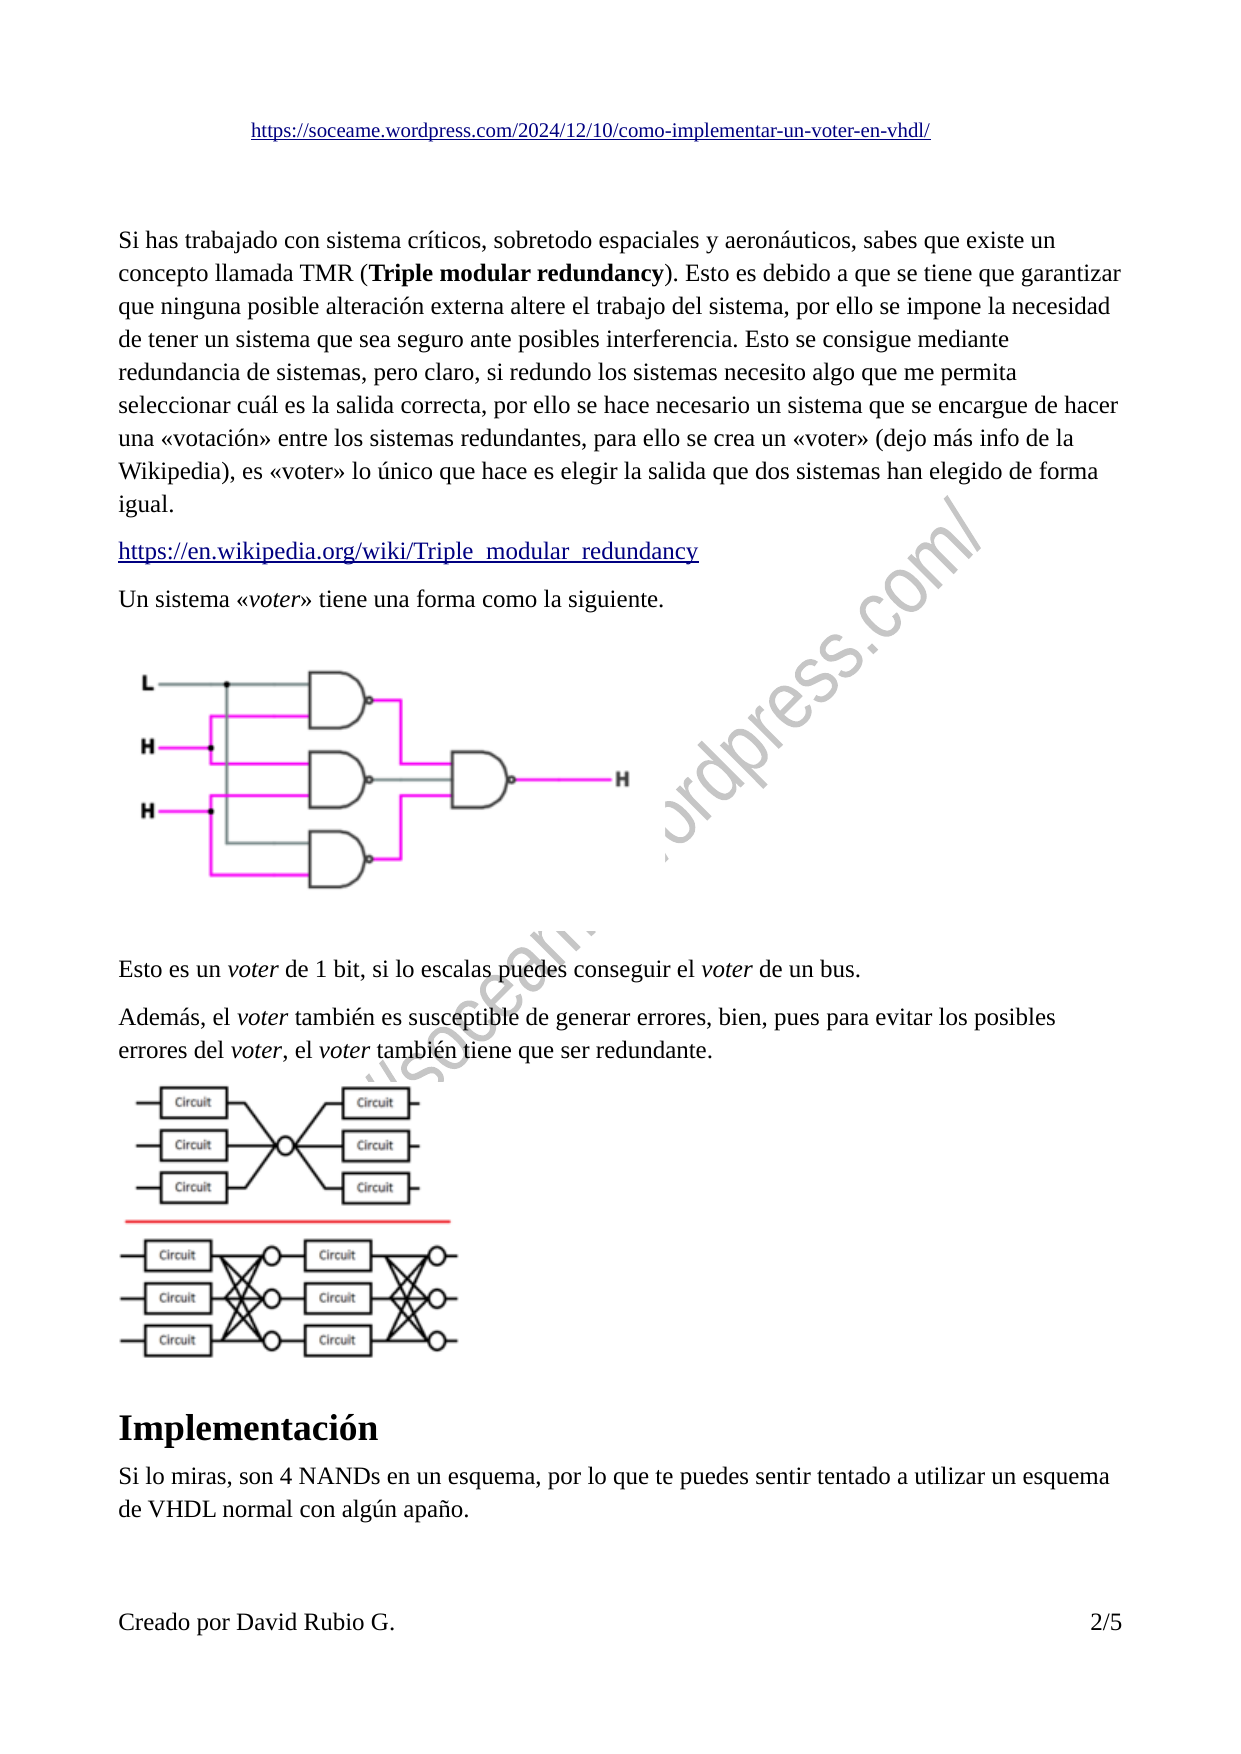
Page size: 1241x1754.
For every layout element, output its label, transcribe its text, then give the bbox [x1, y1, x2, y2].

text Si has trabajado con sistema críticos, sobretodo espaciales y aeronáuticos, sabes que existe un concepto llamada TMR (Triple modular redundancy). Esto es debido a que se tiene que garantizar que ninguna posible alteración externa altere el trabajo del sistema, por ello se impone la necesidad de tener un sistema que sea seguro ante posibles interferencia. Esto se consigue mediante redundancia de sistemas, pero claro, si redundo los sistemas necesito algo que me permita seleccionar cuál es la salida correcta, por ello se hace necesario un sistema que se encargue de hacer una «votación» entre los sistemas redundantes, para ello se crea un «voter» (dejo más info de la Wikipedia), es «voter» lo único que hace es elegir la salida que dos sistemas han elegido de forma igual. [118, 225, 1122, 518]
text Un sistema «voter» tiene una forma como la siguiente. [118, 584, 1122, 613]
text Esto es un voter de 1 bit, si lo escalas puedes conseguir el voter de un bus. [545, 954, 1122, 983]
text Además, el voter también es susceptible de generar errores, bien, pues para evitar los posibles errores del voter, el voter también tiene que ser redundante. [118, 1002, 1122, 1064]
text https://en.wikipedia.org/wiki/Triple_modular_redundancy [118, 536, 930, 565]
text [935, 536, 1122, 565]
text Si lo miras, son 4 NANDs en un esquema, por lo que te puedes sentir tentado a utilizar un esquema de VHDL normal con algún apaño. [118, 1461, 1122, 1523]
subtitle Implementación [118, 1406, 1122, 1449]
text Esto es un voter de 1 bit, si lo escalas puedes conseguir el voter de un bus. [118, 954, 509, 983]
picture [118, 1082, 462, 1361]
picture [118, 631, 665, 931]
